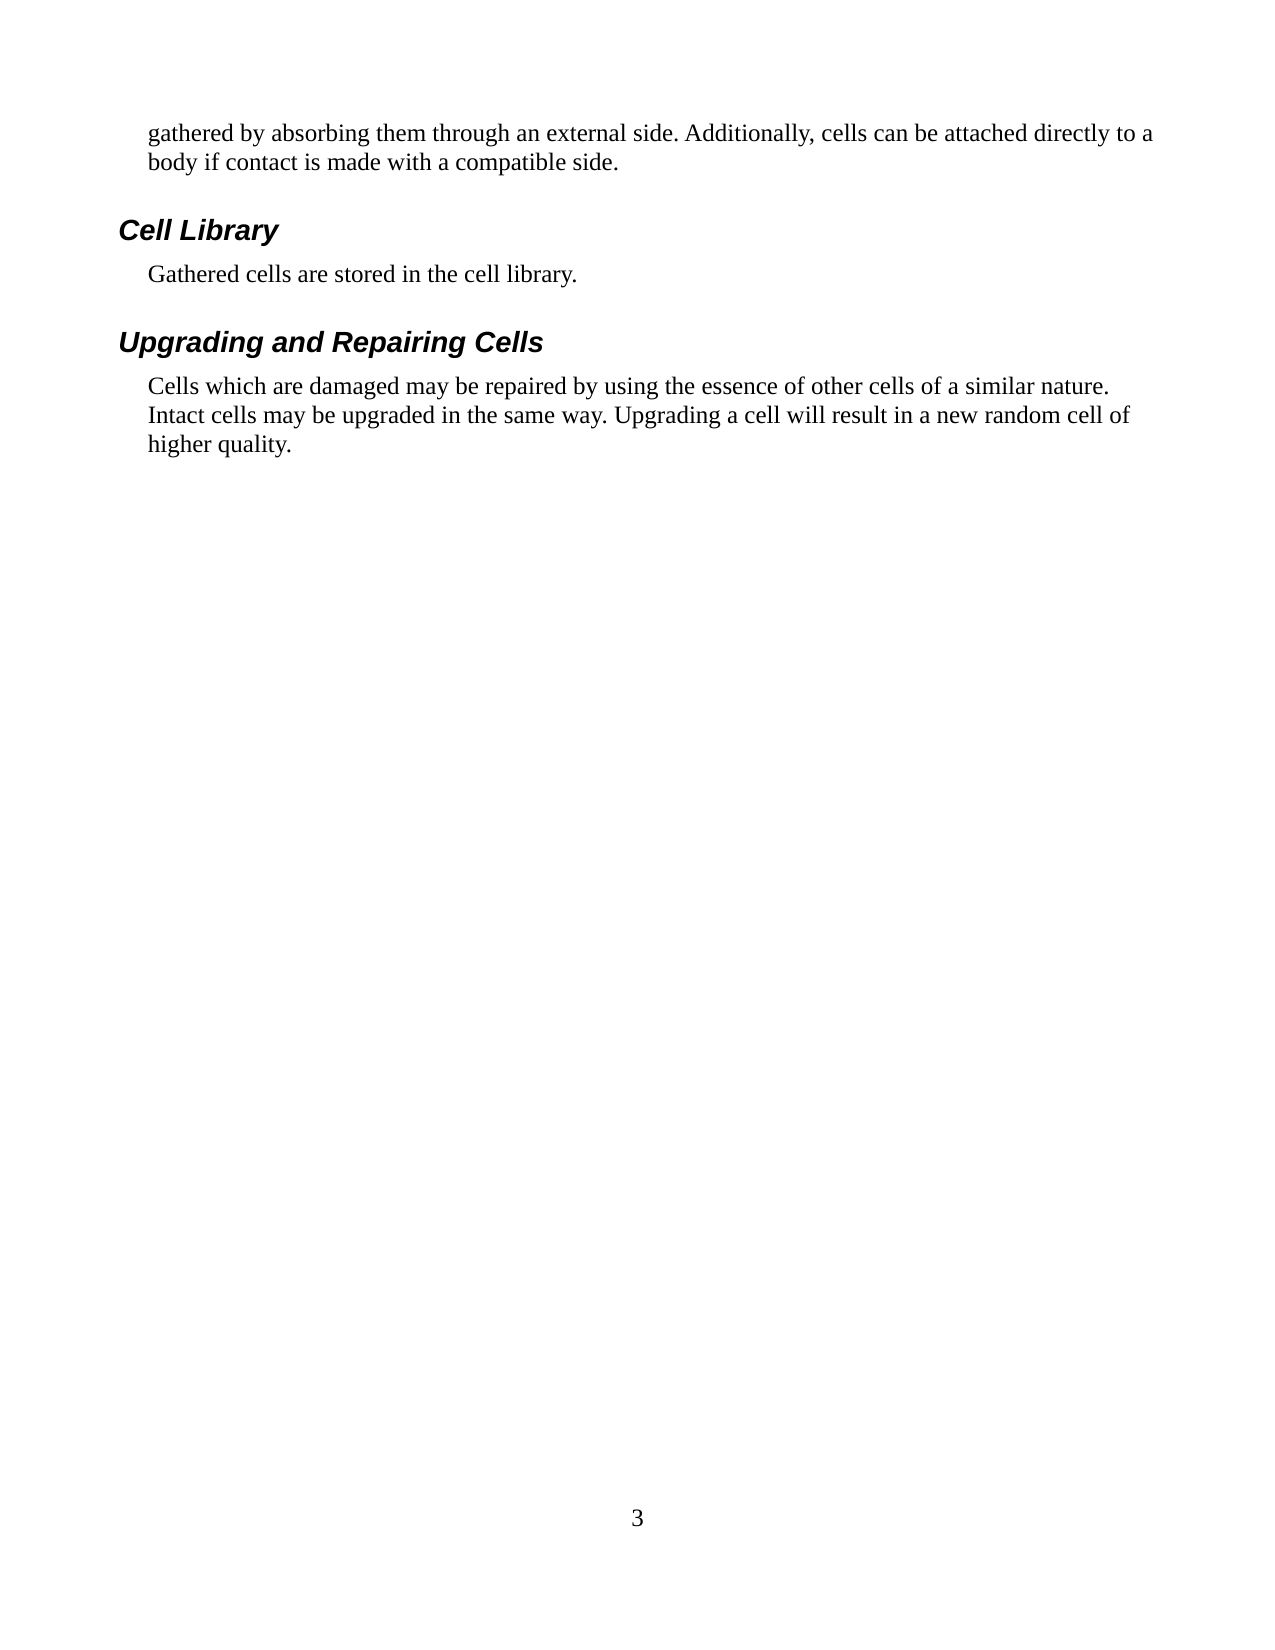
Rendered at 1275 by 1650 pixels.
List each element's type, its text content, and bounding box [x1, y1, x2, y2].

text Gathered cells are stored in the cell library. [148, 259, 1157, 288]
text gathered by absorbing them through an external side. Additionally, cells can be attached directly to a body if contact is made with a compatible side. [148, 118, 1157, 176]
text Cells which are damaged may be repaired by using the essence of other cells of a similar nature. Intact cells may be upgraded in the same way. Upgrading a cell will result in a new random cell of higher quality. [148, 371, 1157, 458]
subtitle Upgrading and Repairing Cells [118, 325, 1157, 359]
subtitle Cell Library [118, 213, 1157, 247]
